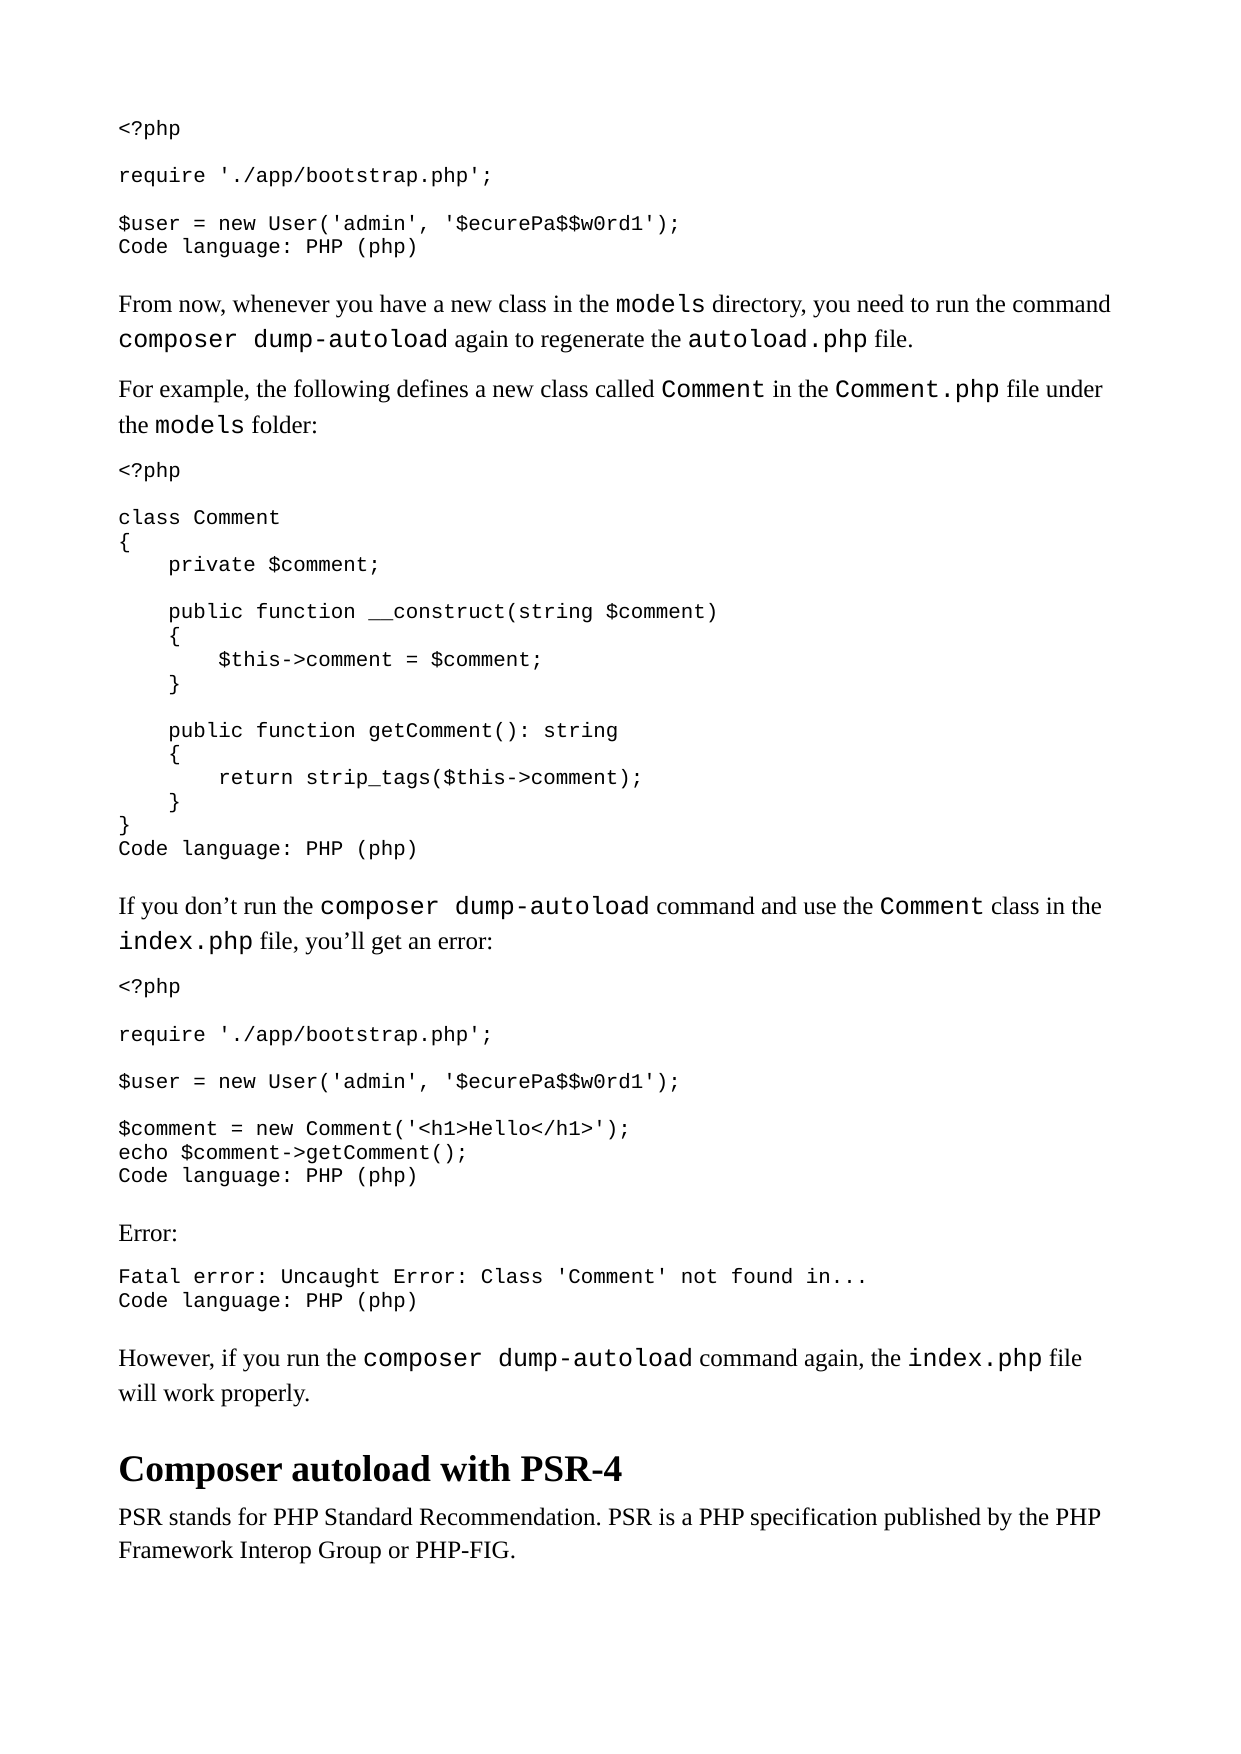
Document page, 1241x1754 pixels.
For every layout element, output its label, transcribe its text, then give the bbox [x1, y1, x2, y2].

text From now, whenever you have a new class in the models directory, you need to run the command composer dump-autoload again to regenerate the autoload.php file. [118, 289, 1122, 355]
text } [118, 814, 1122, 838]
text public function __construct(string $comment) [118, 602, 1122, 625]
text require './app/bootstrap.php'; [118, 1023, 1122, 1047]
text However, if you run the composer dump-autoload command again, the index.php file will work properly. [118, 1343, 1122, 1407]
text <?php [118, 976, 1122, 1000]
text $user = new User('admin', '$ecurePa$$w0rd1'); [118, 1071, 1122, 1094]
text PSR stands for PHP Standard Recommendation. PSR is a PHP specification published by the PHP Framework Interop Group or PHP-FIG. [118, 1502, 1122, 1564]
text Fatal error: Uncaught Error: Class 'Comment' not found in... [118, 1266, 1122, 1290]
subtitle Composer autoload with PSR-4 [118, 1446, 1122, 1489]
text Error: [118, 1218, 1122, 1247]
text } [118, 672, 1122, 696]
text class Comment [118, 507, 1122, 531]
text $comment = new Comment('<h1>Hello</h1>'); [118, 1118, 1122, 1142]
text Code language: PHP (php) [118, 236, 1122, 260]
text If you don’t run the composer dump-autoload command and use the Comment class in the index.php file, you’ll get an error: [118, 891, 1122, 957]
text require './app/bootstrap.php'; [118, 165, 1122, 189]
text { [118, 625, 1122, 649]
text <?php [118, 460, 1122, 483]
text Code language: PHP (php) [118, 1165, 1122, 1189]
text } [118, 791, 1122, 814]
text Code language: PHP (php) [118, 838, 1122, 862]
text echo $comment->getComment(); [118, 1142, 1122, 1165]
text $this->comment = $comment; [118, 649, 1122, 672]
text private $comment; [118, 554, 1122, 578]
text $user = new User('admin', '$ecurePa$$w0rd1'); [118, 213, 1122, 236]
text For example, the following defines a new class called Comment in the Comment.php file under the models folder: [118, 374, 1122, 441]
text return strip_tags($this->comment); [118, 767, 1122, 791]
text public function getComment(): string [118, 720, 1122, 743]
text <?php [118, 118, 1122, 142]
text { [118, 743, 1122, 767]
text Code language: PHP (php) [118, 1290, 1122, 1313]
text { [118, 531, 1122, 554]
